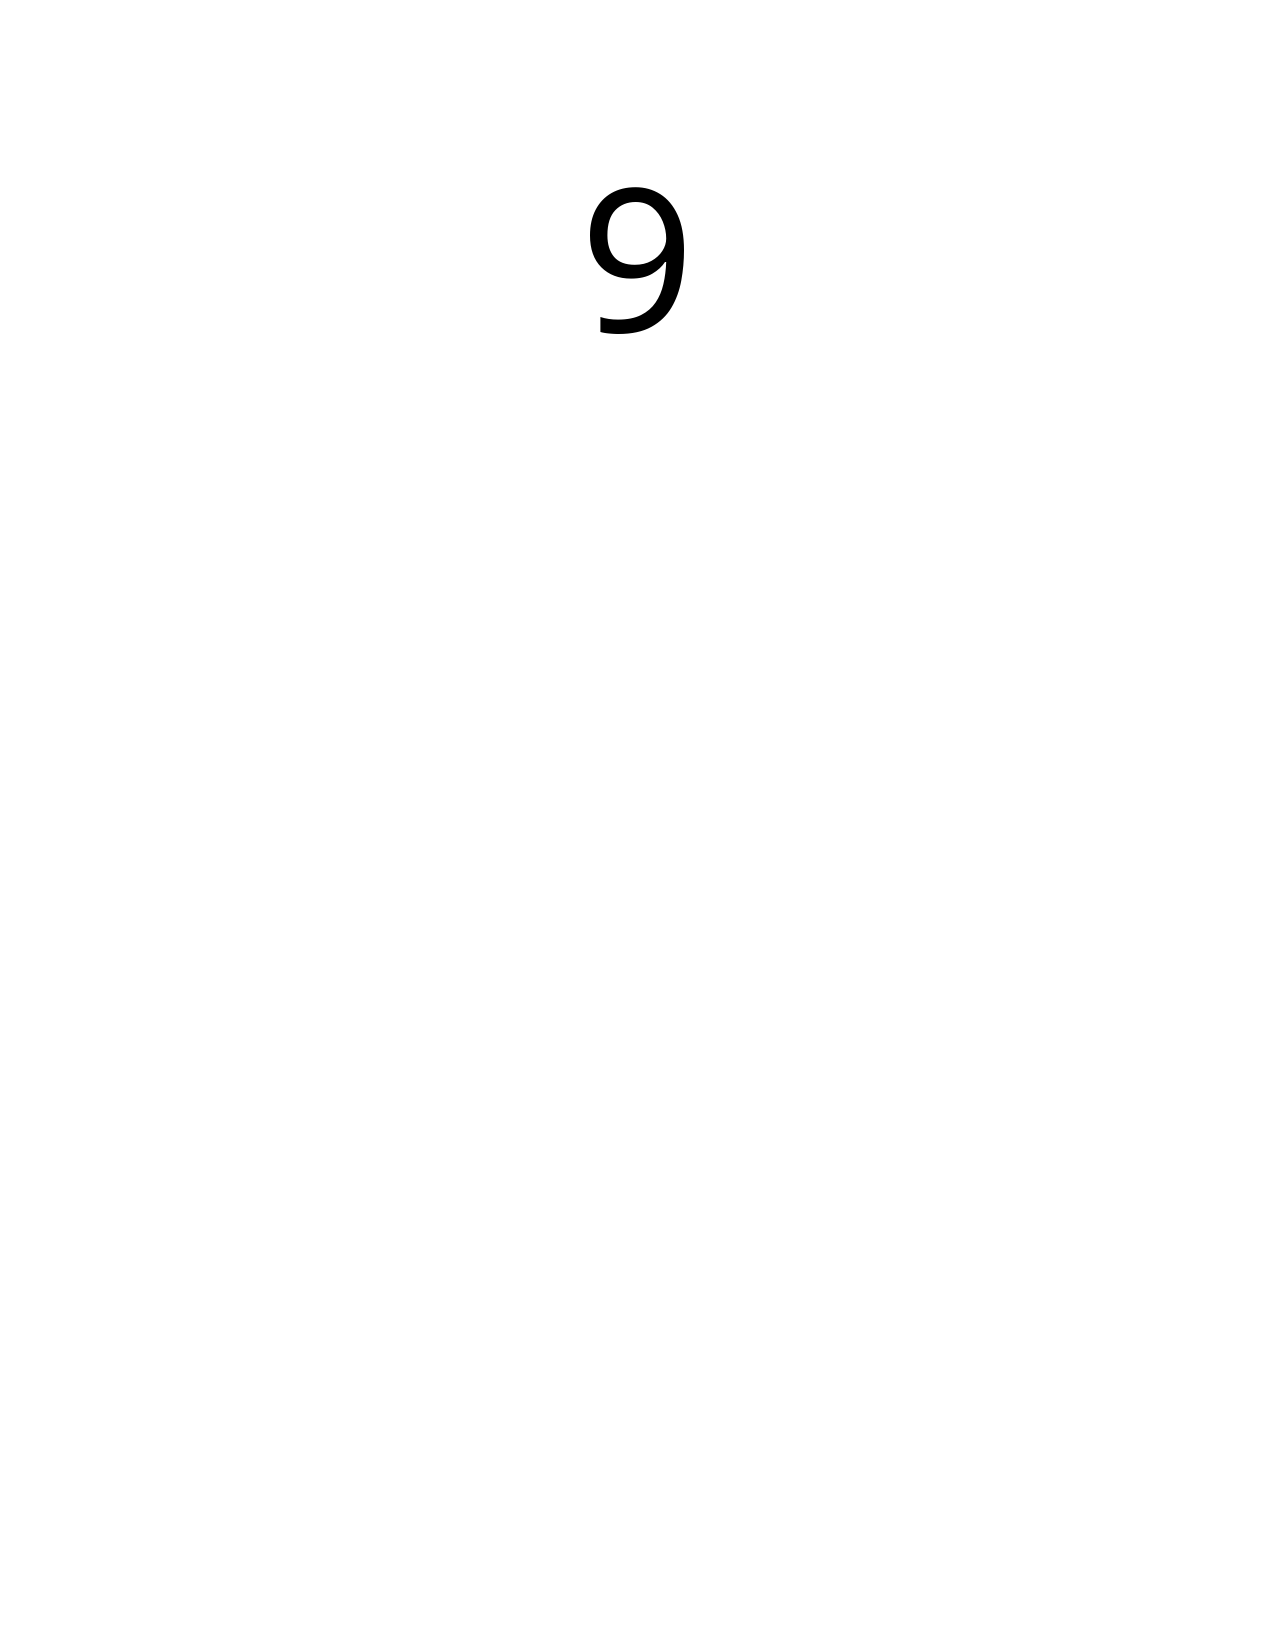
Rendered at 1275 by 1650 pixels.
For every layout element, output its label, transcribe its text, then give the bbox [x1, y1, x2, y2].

text 9 [118, 118, 1157, 391]
